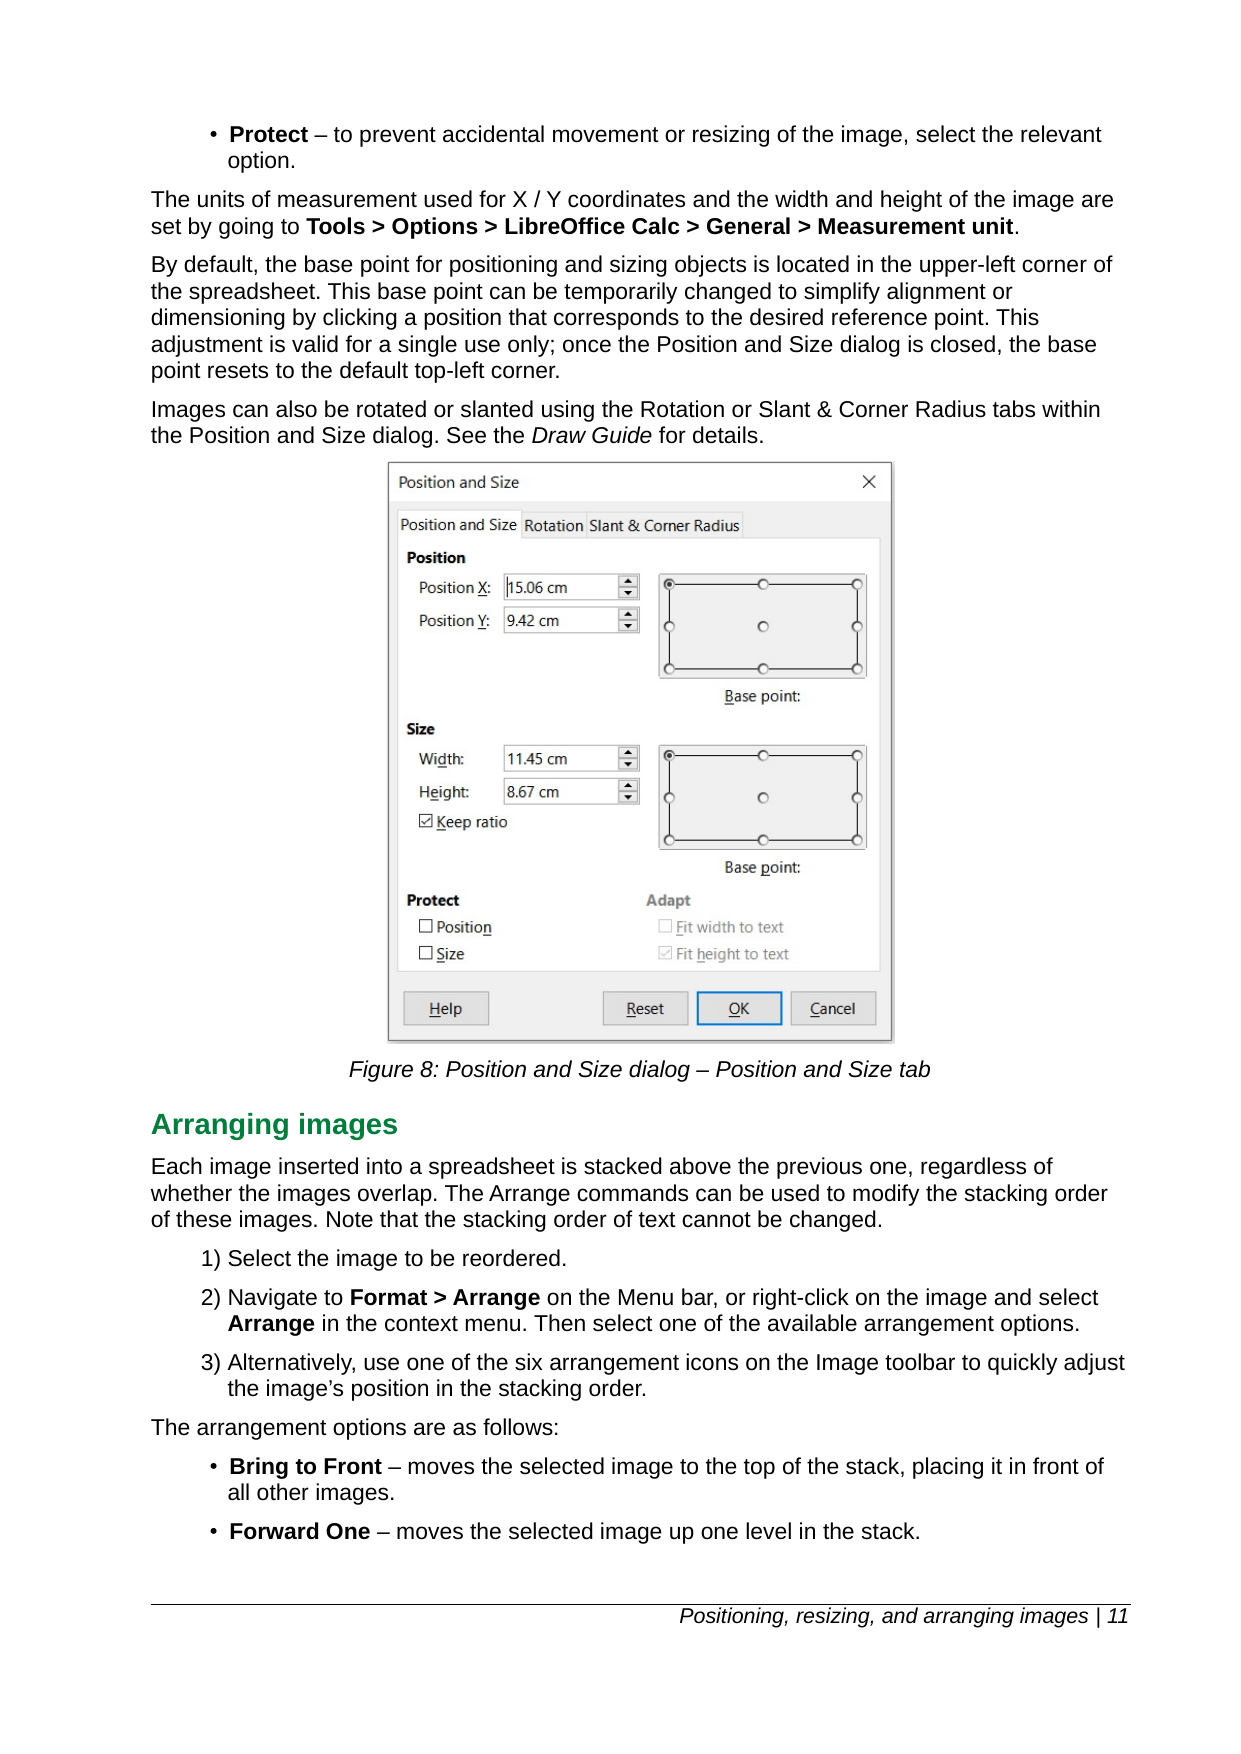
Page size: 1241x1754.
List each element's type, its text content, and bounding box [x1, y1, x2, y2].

subtitle Arranging images [151, 1107, 1131, 1141]
text The units of measurement used for X / Y coordinates and the width and height of the image are set by going to Tools > Options > LibreOffice Calc > General > Measurement unit. [151, 186, 1131, 239]
list Bring to Front – moves the selected image to the top of the stack, placing it in front of all other images. [209, 1453, 1131, 1506]
text Figure 8: Position and Size dialog – Position and Size tab [348, 1056, 933, 1083]
list Alternatively, use one of the six arrangement icons on the Image toolbar to quickly adjust the image’s position in the stacking order. [227, 1349, 1131, 1402]
list Select the image to be reordered. [227, 1245, 1131, 1271]
picture [386, 461, 895, 1044]
text By default, the base point for positioning and sizing objects is located in the upper-left corner of the spreadsheet. This base point can be temporarily changed to simplify alignment or dimensioning by clicking a position that corresponds to the desired reference point. This adjustment is valid for a single use only; once the Position and Size dialog is closed, the base point resets to the default top-left corner. [151, 251, 1131, 383]
text Images can also be rotated or slanted using the Rotation or Slant & Corner Radius tabs within the Position and Size dialog. See the Draw Guide for details. [151, 396, 1131, 448]
list The arrangement options are as follows: [151, 1414, 1131, 1441]
list Navigate to Format > Arrange on the Menu bar, or right-click on the image and select Arrange in the context menu. Then select one of the available arrangement options. [227, 1284, 1131, 1336]
list Protect – to prevent accidental movement or resizing of the image, select the relevant option. [209, 121, 1131, 174]
list Each image inserted into a spreadsheet is stacked above the previous one, regardless of whether the images overlap. The Arrange commands can be used to modify the stacking order of these images. Note that the stacking order of text cannot be changed. [151, 1153, 1131, 1232]
list Forward One – moves the selected image up one level in the stack. [209, 1518, 1131, 1544]
